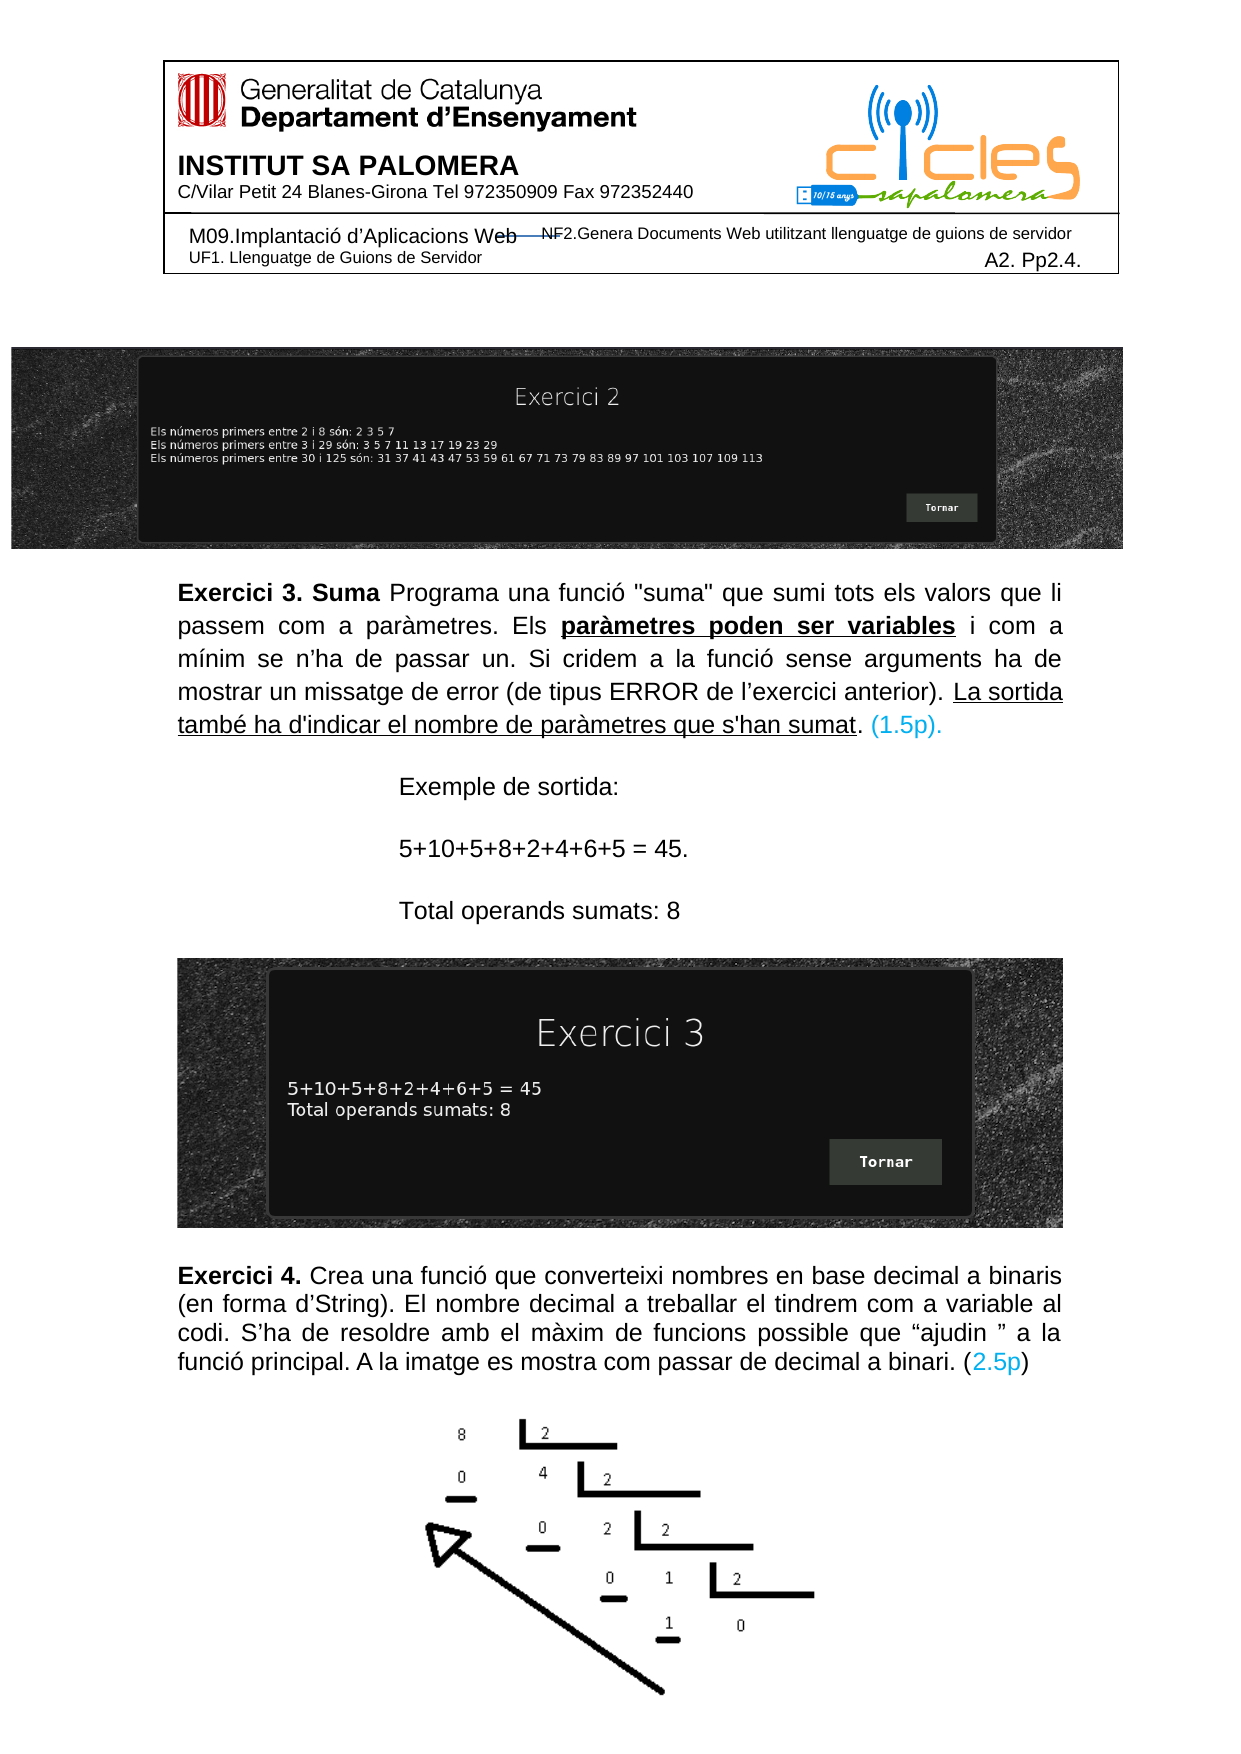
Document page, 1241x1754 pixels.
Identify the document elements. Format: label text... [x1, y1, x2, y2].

text Exercici 3. Suma Programa una funció "suma" que sumi tots els valors que li passem com a paràmetres. Els paràmetres poden ser variables i com a mínim se n’ha de passar un. Si cridem a la funció sense arguments ha de mostrar un missatge de error (de tipus ERROR de l’exercici anterior). La sortida també ha d'indicar el nombre de paràmetres que s'han sumat. (1.5p). [177, 578, 1063, 738]
picture [11, 347, 1123, 549]
text Total operands sumats: 8 [398, 896, 1063, 925]
text 5+10+5+8+2+4+6+5 = 45. [398, 834, 1063, 863]
picture [791, 71, 1085, 218]
picture [177, 958, 1063, 1228]
text Exemple de sortida: [398, 772, 1063, 801]
text Exercici 4. Crea una funció que converteixi nombres en base decimal a binaris (en forma d’String). El nombre decimal a treballar el tindrem com a variable al codi. S’ha de resoldre amb el màxim de funcions possible que “ajudin ” a la funció principal. A la imatge es mostra com passar de decimal a binari. (2.5p) [177, 1228, 1063, 1376]
picture [370, 1398, 861, 1727]
